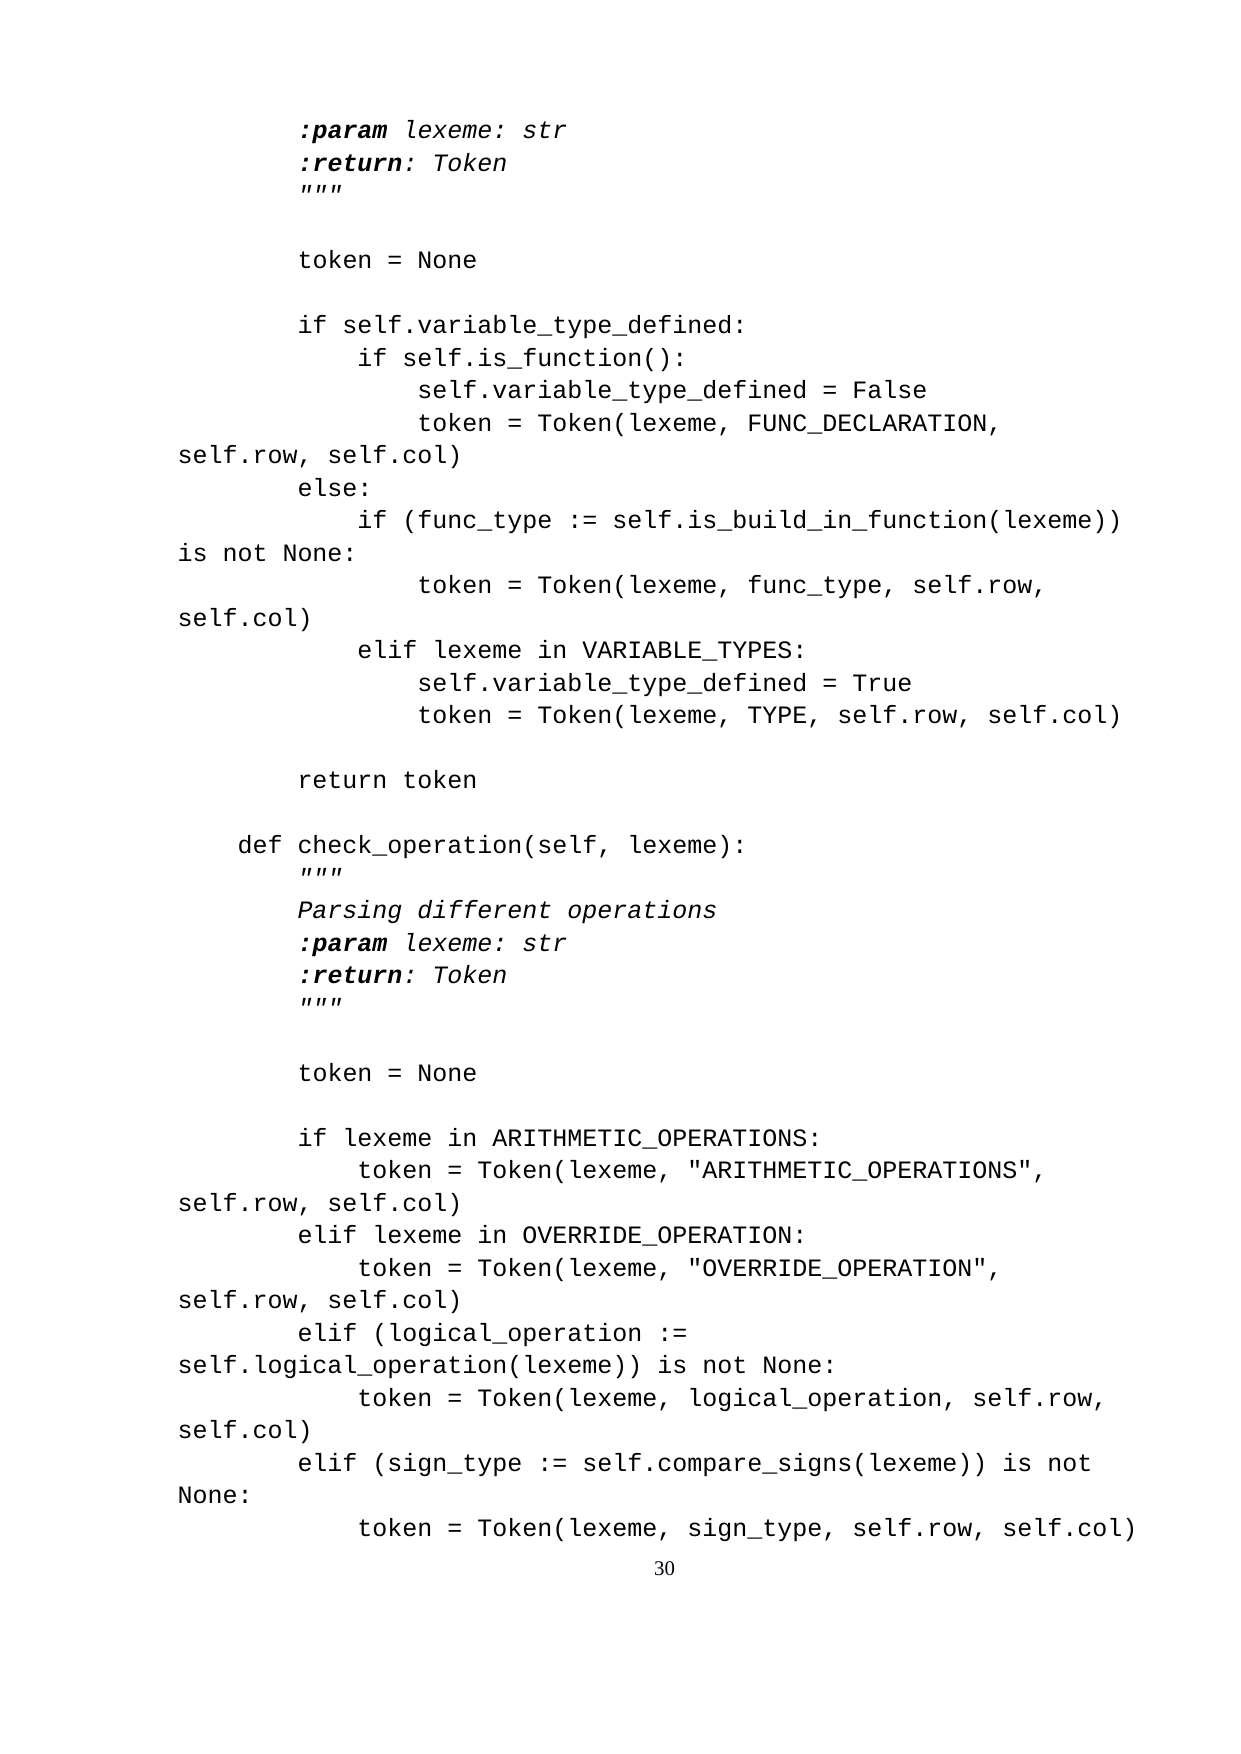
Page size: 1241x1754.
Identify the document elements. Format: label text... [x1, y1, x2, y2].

text :param lexeme: str :return: Token """ token = None if self.variable_type_defined: if self.is_function(): self.variable_type_defined = False token = Token(lexeme, FUNC_DECLARATION, self.row, self.col) else: if (func_type := self.is_build_in_function(lexeme)) is not None: token = Token(lexeme, func_type, self.row, self.col) elif lexeme in VARIABLE_TYPES: self.variable_type_defined = True token = Token(lexeme, TYPE, self.row, self.col) return token def check_operation(self, lexeme): """ Parsing different operations :param lexeme: str :return: Token """ token = None if lexeme in ARITHMETIC_OPERATIONS: token = Token(lexeme, "ARITHMETIC_OPERATIONS", self.row, self.col) elif lexeme in OVERRIDE_OPERATION: token = Token(lexeme, "OVERRIDE_OPERATION", self.row, self.col) elif (logical_operation := self.logical_operation(lexeme)) is not None: token = Token(lexeme, logical_operation, self.row, self.col) elif (sign_type := self.compare_signs(lexeme)) is not None: token = Token(lexeme, sign_type, self.row, self.col) [177, 118, 1152, 1544]
